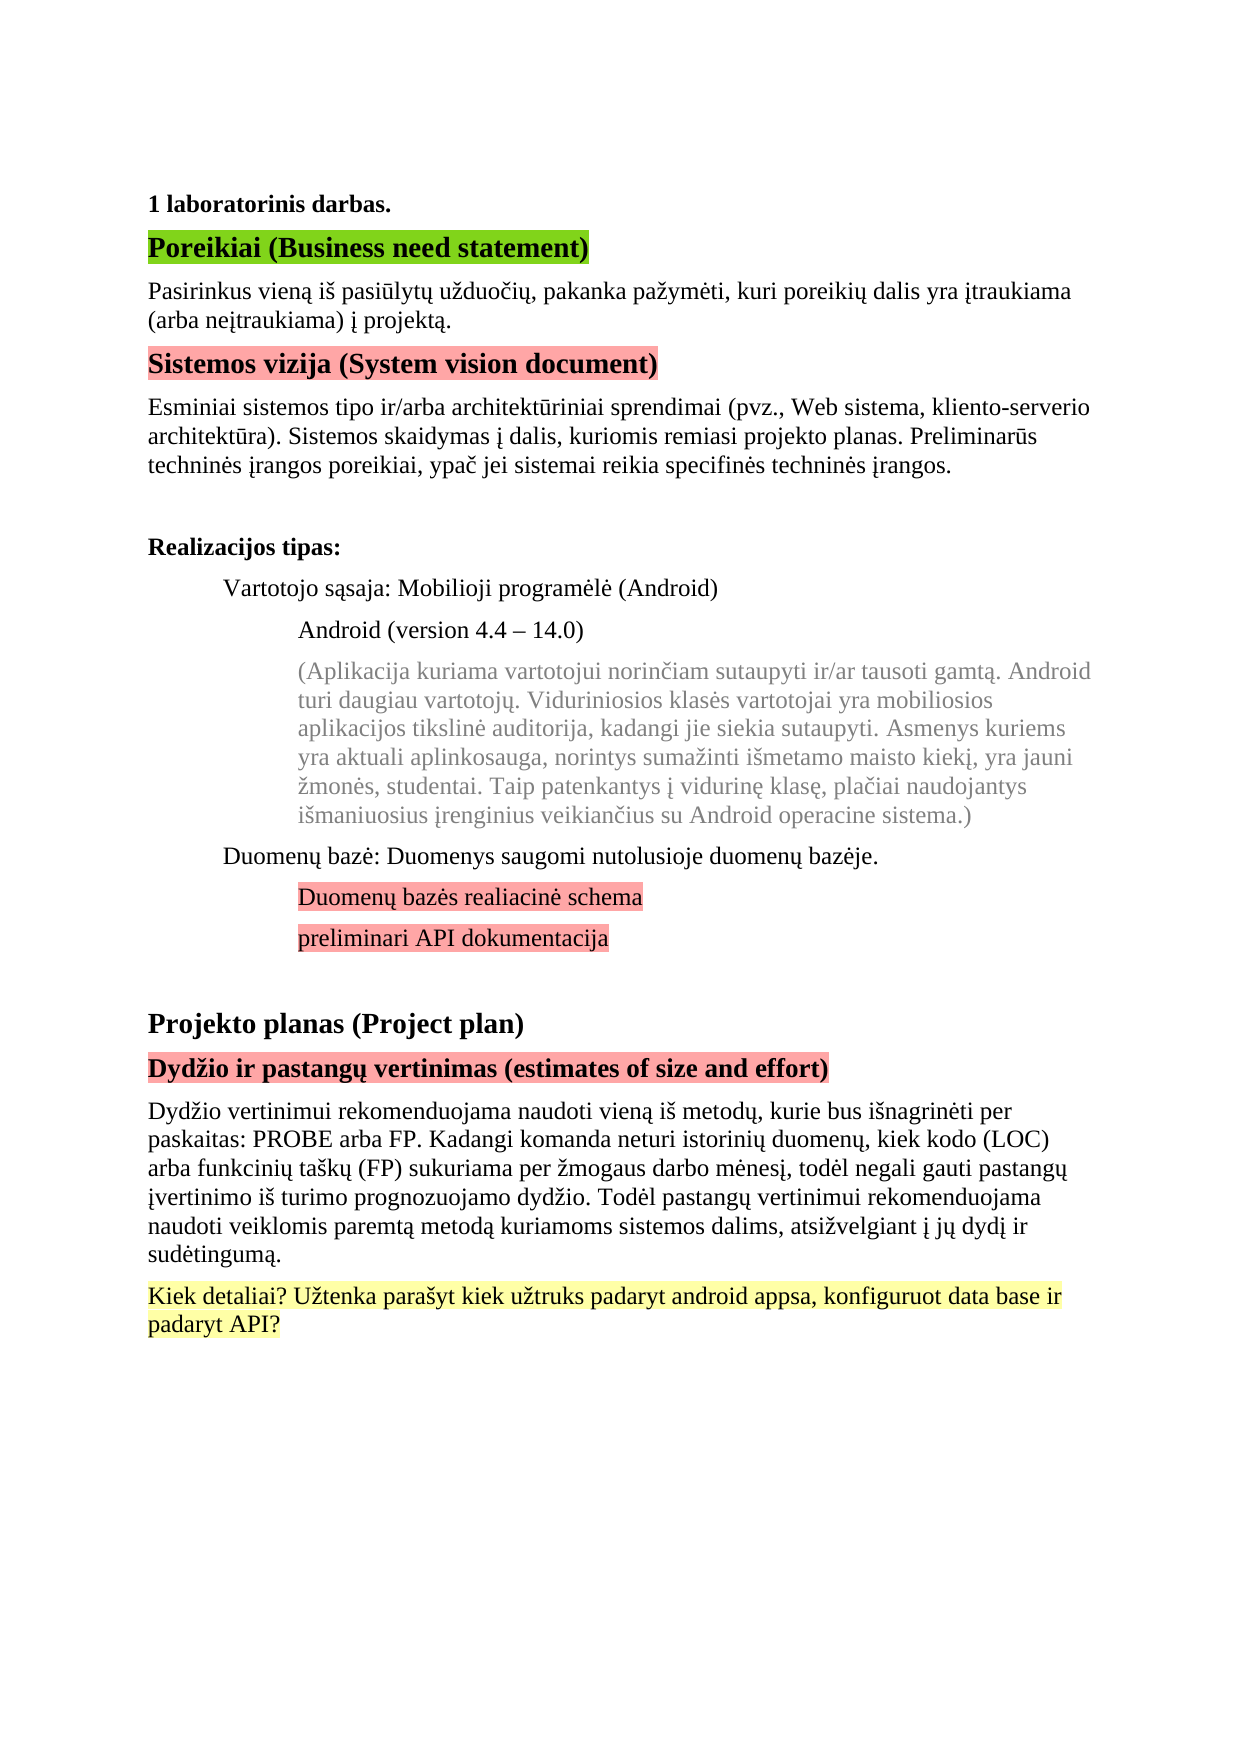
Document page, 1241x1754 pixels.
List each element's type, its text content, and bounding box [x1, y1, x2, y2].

text Dydžio vertinimui rekomenduojama naudoti vieną iš metodų, kurie bus išnagrinėti per paskaitas: PROBE arba FP. Kadangi komanda neturi istorinių duomenų, kiek kodo (LOC) arba funkcinių taškų (FP) sukuriama per žmogaus darbo mėnesį, todėl negali gauti pastangų įvertinimo iš turimo prognozuojamo dydžio. Todėl pastangų vertinimui rekomenduojama naudoti veiklomis paremtą metodą kuriamoms sistemos dalims, atsižvelgiant į jų dydį ir sudėtingumą. [148, 1096, 1092, 1268]
text Duomenų bazė: Duomenys saugomi nutolusioje duomenų bazėje. [148, 841, 1092, 870]
text Duomenų bazės realiacinė schema [148, 882, 1092, 911]
text (Aplikacija kuriama vartotojui norinčiam sutaupyti ir/ar tausoti gamtą. Android turi daugiau vartotojų. Viduriniosios klasės vartotojai yra mobiliosios aplikacijos tikslinė auditorija, kadangi jie siekia sutaupyti. Asmenys kuriems yra aktuali aplinkosauga, norintys sumažinti išmetamo maisto kiekį, yra jauni žmonės, studentai. Taip patenkantys į vidurinę klasę, plačiai naudojantys išmaniuosius įrenginius veikiančius su Android operacine sistema.) [298, 656, 1092, 828]
text preliminari API dokumentacija [148, 923, 1092, 952]
text Dydžio ir pastangų vertinimas (estimates of size and effort) [148, 1052, 1092, 1083]
text Poreikiai (Business need statement) [148, 230, 1092, 264]
text Vartotojo sąsaja: Mobilioji programėlė (Android) [148, 573, 1092, 602]
text Projekto planas (Project plan) [148, 1006, 1092, 1039]
text Pasirinkus vieną iš pasiūlytų užduočių, pakanka pažymėti, kuri poreikių dalis yra įtraukiama (arba neįtraukiama) į projektą. [148, 276, 1092, 334]
text 1 laboratorinis darbas. [148, 189, 1092, 218]
text Esminiai sistemos tipo ir/arba architektūriniai sprendimai (pvz., Web sistema, kliento-serverio architektūra). Sistemos skaidymas į dalis, kuriomis remiasi projekto planas. Preliminarūs techninės įrangos poreikiai, ypač jei sistemai reikia specifinės techninės įrangos. [148, 392, 1092, 478]
text Kiek detaliai? Užtenka parašyt kiek užtruks padaryt android appsa, konfiguruot data base ir padaryt API? [148, 1281, 1092, 1338]
text Android (version 4.4 – 14.0) [148, 615, 1092, 643]
text Sistemos vizija (System vision document) [148, 346, 1092, 380]
text Realizacijos tipas: [148, 532, 1092, 561]
